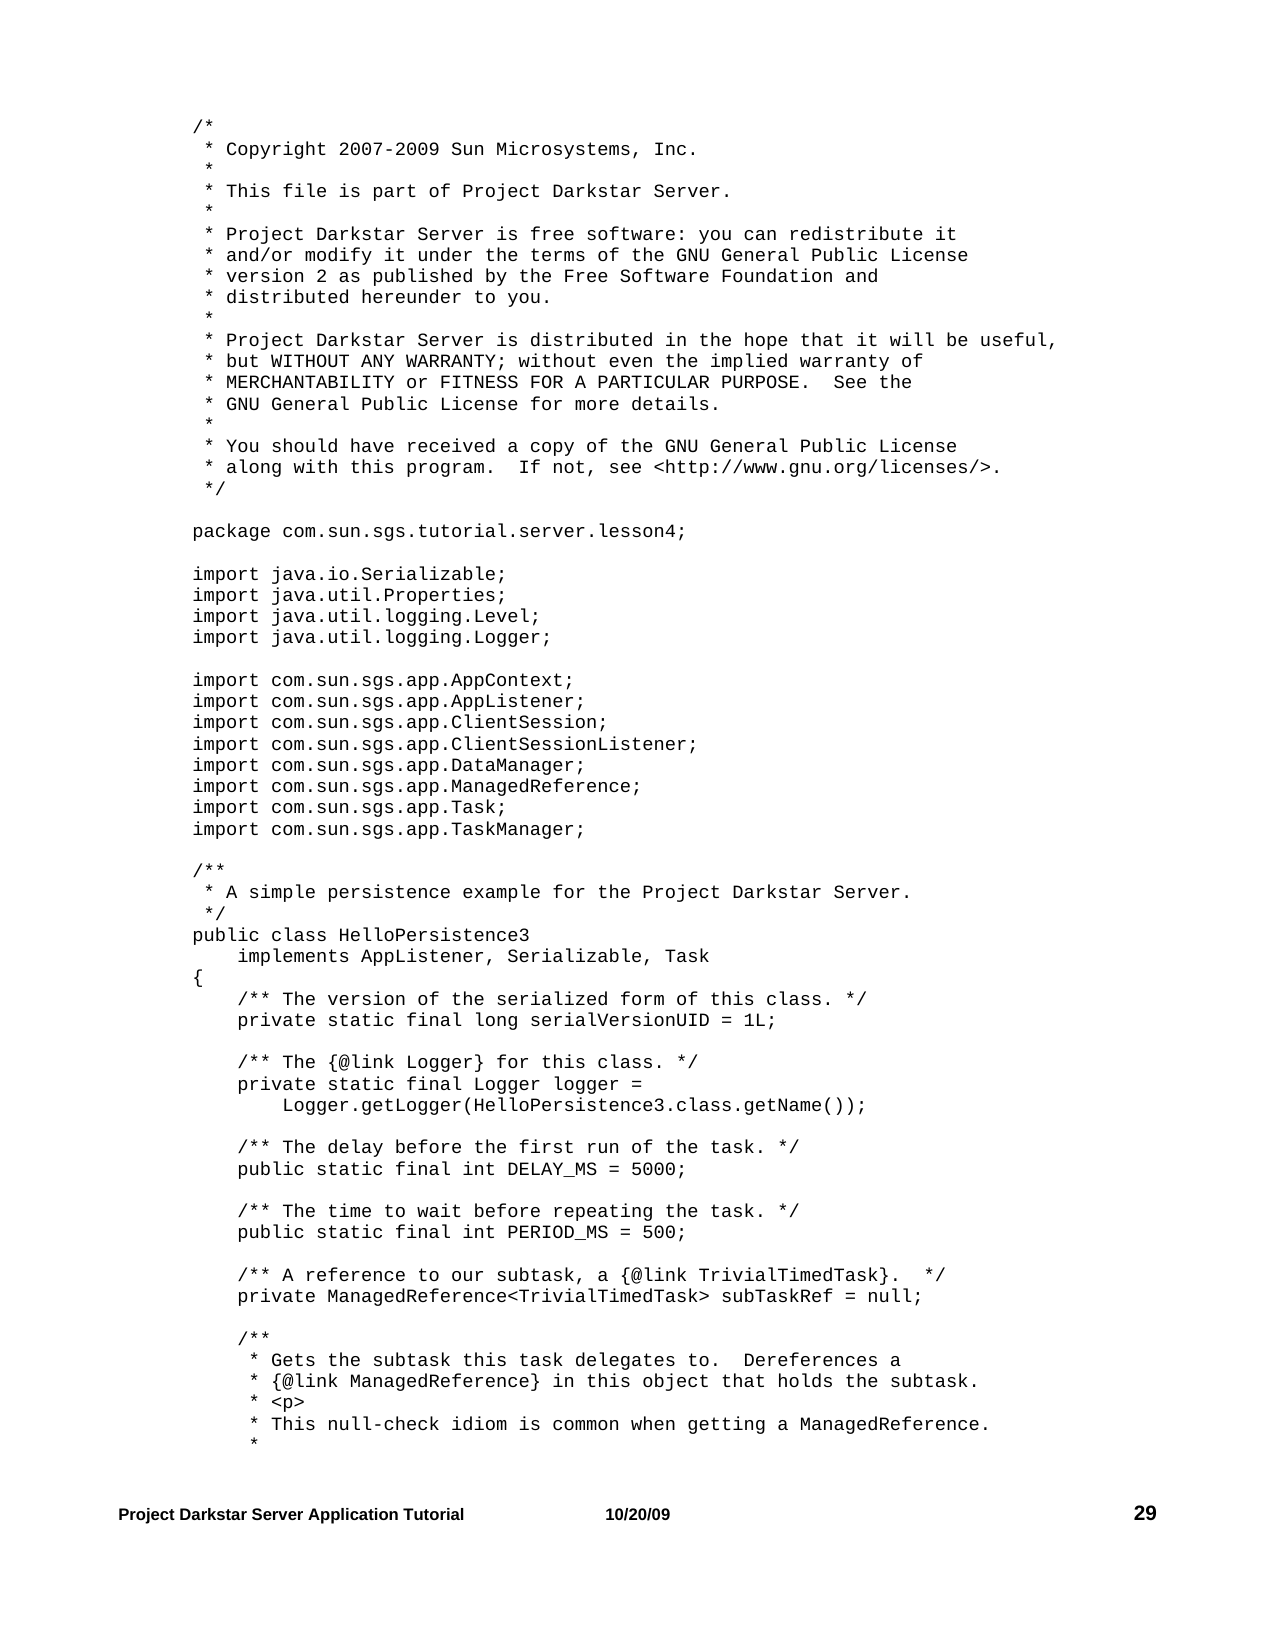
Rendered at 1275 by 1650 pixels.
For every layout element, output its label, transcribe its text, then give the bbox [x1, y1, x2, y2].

text import com.sun.sgs.app.DataManager; [192, 756, 1098, 777]
text /** A reference to our subtask, a {@link TrivialTimedTask}. */ [192, 1266, 1098, 1287]
text private static final long serialVersionUID = 1L; [192, 1011, 1098, 1032]
text /** The time to wait before repeating the task. */ [192, 1202, 1098, 1223]
text Logger.getLogger(HelloPersistence3.class.getName()); [192, 1096, 1098, 1117]
text import java.util.logging.Logger; [192, 628, 1098, 649]
text private static final Logger logger = [192, 1074, 1098, 1096]
text * <p> [192, 1393, 1098, 1414]
text * You should have received a copy of the GNU General Public License [192, 437, 1098, 458]
text * GNU General Public License for more details. [192, 394, 1098, 416]
text import com.sun.sgs.app.ClientSessionListener; [192, 734, 1098, 756]
text */ [192, 904, 1098, 926]
text implements AppListener, Serializable, Task [192, 947, 1098, 968]
text /** The {@link Logger} for this class. */ [192, 1053, 1098, 1074]
text import java.util.Properties; [192, 586, 1098, 607]
text public static final int PERIOD_MS = 500; [192, 1223, 1098, 1244]
text * MERCHANTABILITY or FITNESS FOR A PARTICULAR PURPOSE. See the [192, 373, 1098, 394]
text * and/or modify it under the terms of the GNU General Public License [192, 246, 1098, 267]
text import com.sun.sgs.app.TaskManager; [192, 819, 1098, 841]
text import com.sun.sgs.app.Task; [192, 798, 1098, 819]
text * Project Darkstar Server is distributed in the hope that it will be useful, [192, 331, 1098, 352]
text import com.sun.sgs.app.ManagedReference; [192, 777, 1098, 798]
text import com.sun.sgs.app.AppListener; [192, 692, 1098, 713]
text { [192, 968, 1098, 989]
text /** [192, 862, 1098, 883]
text /** The delay before the first run of the task. */ [192, 1138, 1098, 1159]
text * [192, 416, 1098, 437]
text * [192, 203, 1098, 224]
text /** [192, 1329, 1098, 1351]
text * version 2 as published by the Free Software Foundation and [192, 267, 1098, 288]
text * Gets the subtask this task delegates to. Dereferences a [192, 1351, 1098, 1372]
text import java.io.Serializable; [192, 564, 1098, 586]
text import com.sun.sgs.app.AppContext; [192, 671, 1098, 692]
text public class HelloPersistence3 [192, 926, 1098, 947]
text * [192, 309, 1098, 331]
text * A simple persistence example for the Project Darkstar Server. [192, 883, 1098, 904]
text public static final int DELAY_MS = 5000; [192, 1159, 1098, 1181]
text import java.util.logging.Level; [192, 607, 1098, 628]
text private ManagedReference<TrivialTimedTask> subTaskRef = null; [192, 1287, 1098, 1308]
text * but WITHOUT ANY WARRANTY; without even the implied warranty of [192, 352, 1098, 373]
text * [192, 161, 1098, 182]
text * Copyright 2007-2009 Sun Microsystems, Inc. [192, 139, 1098, 161]
text * distributed hereunder to you. [192, 288, 1098, 309]
text /* [192, 118, 1098, 139]
text */ [192, 479, 1098, 501]
text import com.sun.sgs.app.ClientSession; [192, 713, 1098, 734]
text * This file is part of Project Darkstar Server. [192, 182, 1098, 203]
text * [192, 1436, 1098, 1457]
text * {@link ManagedReference} in this object that holds the subtask. [192, 1372, 1098, 1393]
text * Project Darkstar Server is free software: you can redistribute it [192, 224, 1098, 246]
text * along with this program. If not, see <http://www.gnu.org/licenses/>. [192, 458, 1098, 479]
text /** The version of the serialized form of this class. */ [192, 989, 1098, 1011]
text package com.sun.sgs.tutorial.server.lesson4; [192, 522, 1098, 543]
text * This null-check idiom is common when getting a ManagedReference. [192, 1414, 1098, 1436]
